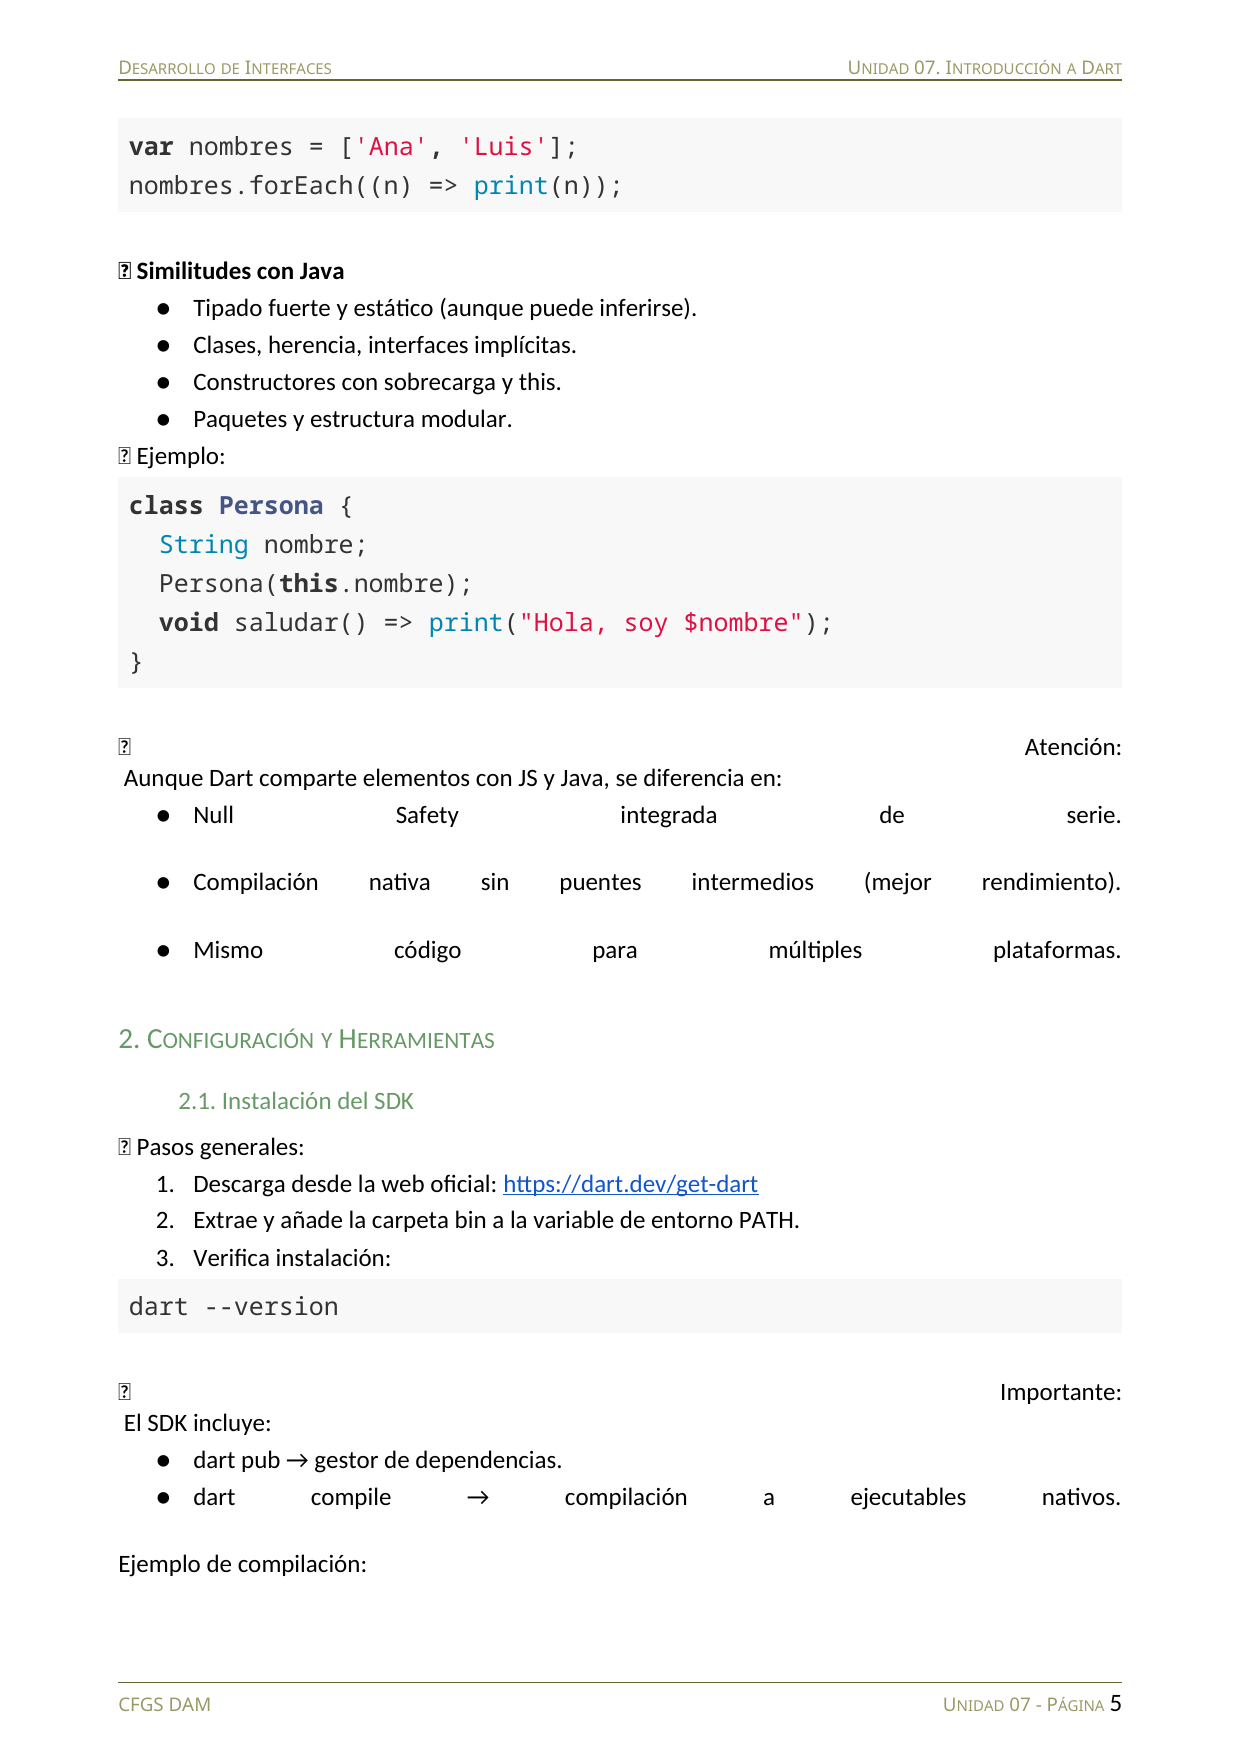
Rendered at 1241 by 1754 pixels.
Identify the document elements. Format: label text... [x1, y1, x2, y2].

list dart compile → compilación a ejecutables nativos. [156, 1481, 1122, 1542]
list dart pub → gestor de dependencias. [156, 1444, 1122, 1474]
subtitle 2.1. Instalación del SDK [178, 1085, 1122, 1116]
text 🔧 Pasos generales: [118, 1131, 1122, 1161]
list Clases, herencia, interfaces implícitas. [156, 329, 1122, 359]
list Tipado fuerte y estático (aunque puede inferirse). [156, 292, 1122, 322]
list Descarga desde la web oficial: https://dart.dev/get-dart [156, 1168, 1122, 1198]
table_header var nombres = ['Ana', 'Luis']; nombres.forEach((n) => print(n)); [118, 118, 1122, 212]
text Ejemplo de compilación: [118, 1548, 1122, 1579]
list Paquetes y estructura modular. [156, 403, 1122, 433]
subtitle 2. Configuración y Herramientas [118, 1020, 1122, 1055]
list Extrae y añade la carpeta bin a la variable de entorno PATH. [156, 1205, 1122, 1235]
text ❕ Atención: Aunque Dart comparte elementos con JS y Java, se diferencia en: [118, 731, 1122, 792]
text 📌 Ejemplo: [118, 440, 1122, 470]
list Null Safety integrada de serie. [156, 799, 1122, 860]
text 📖 Importante: El SDK incluye: [118, 1376, 1122, 1437]
list Verifica instalación: [156, 1242, 1122, 1272]
table_header dart --version [118, 1279, 1122, 1333]
list Mismo código para múltiples plataformas. [156, 934, 1122, 995]
text 💬 Similitudes con Java [118, 255, 1122, 286]
list Constructores con sobrecarga y this. [156, 366, 1122, 396]
table_header class Persona { String nombre; Persona(this.nombre); void saludar() => print("Hola, soy $nombre"); } [118, 477, 1122, 688]
list Compilación nativa sin puentes intermedios (mejor rendimiento). [156, 866, 1122, 927]
